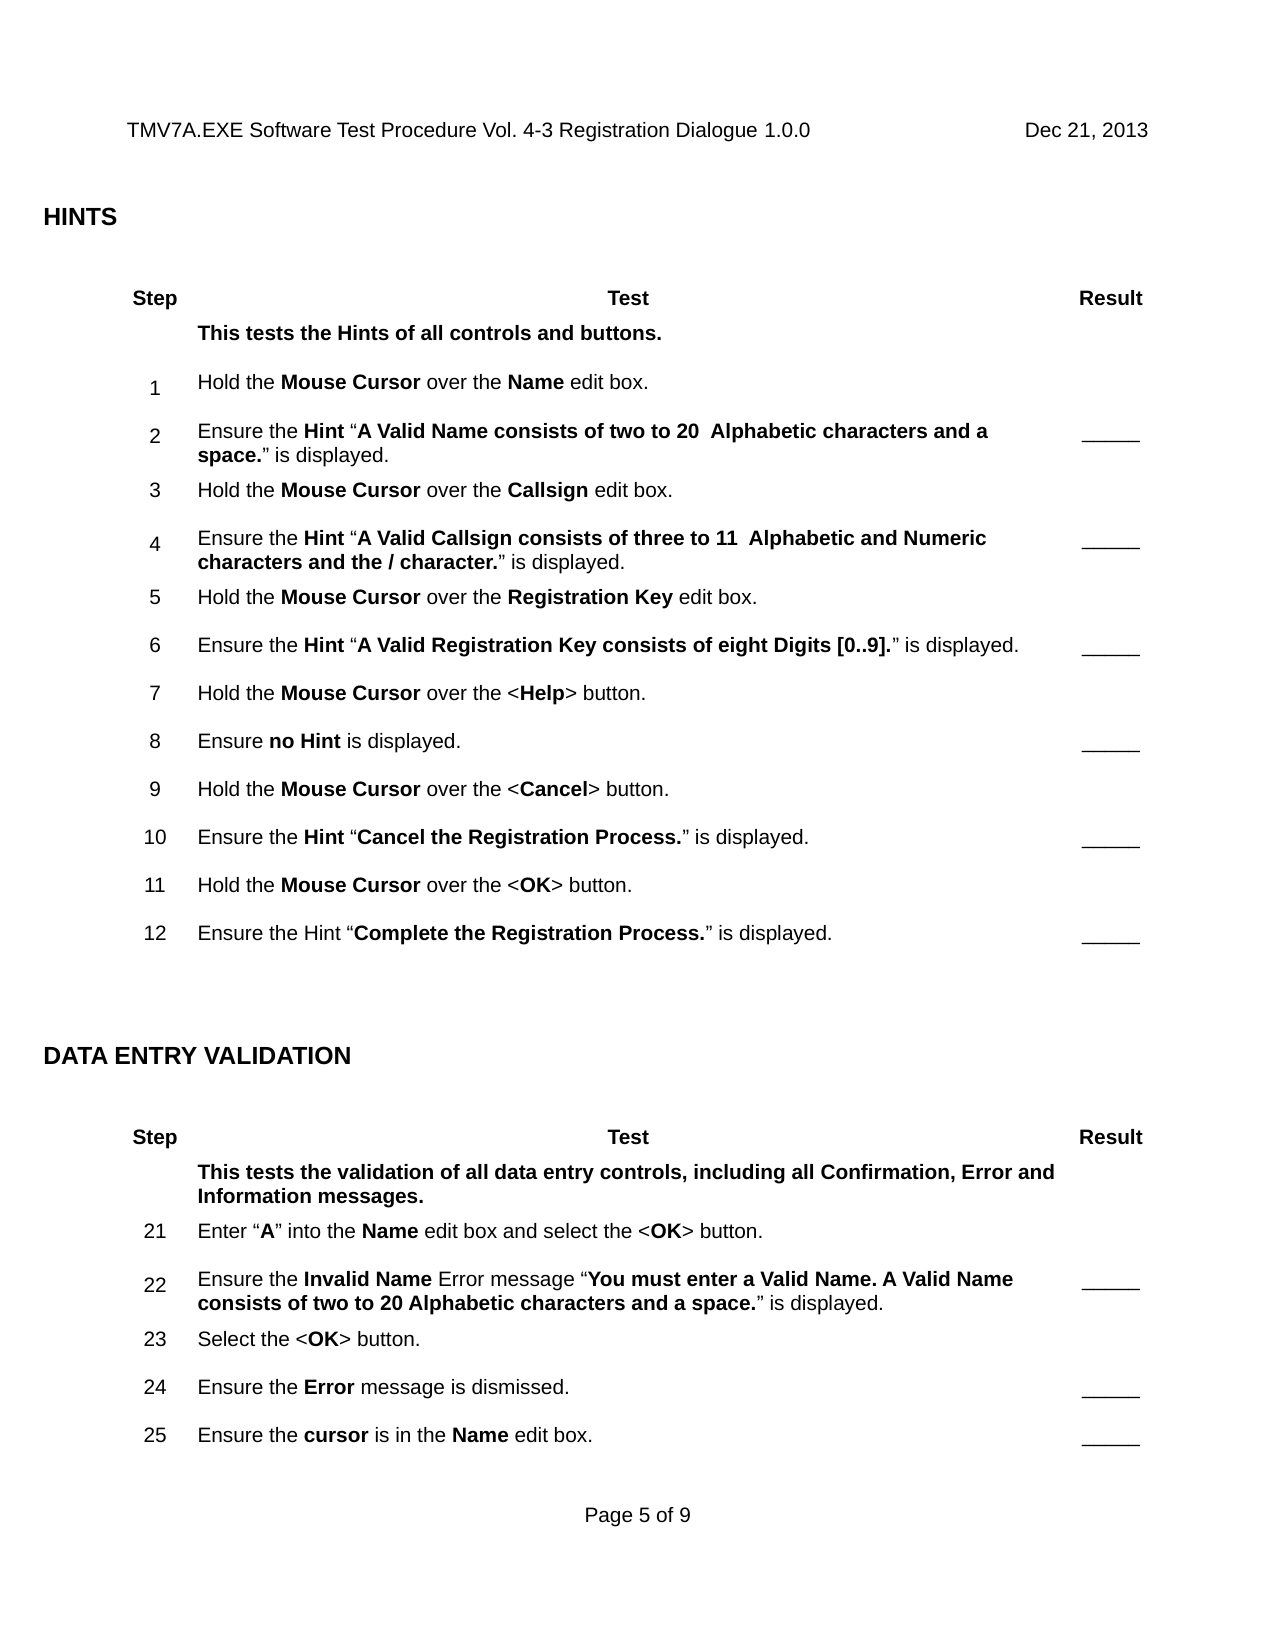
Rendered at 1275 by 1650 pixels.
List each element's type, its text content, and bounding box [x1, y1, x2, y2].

table_cell 24 [118, 1369, 191, 1417]
table_cell This tests the validation of all data entry controls, including all Confirmation, Error and Information messages. [191, 1154, 1065, 1213]
table_cell _____ [1065, 1261, 1157, 1321]
table_cell Ensure no Hint is displayed. [191, 723, 1065, 771]
table_cell 25 [118, 1417, 191, 1464]
table_cell 2 [118, 413, 191, 472]
table_header Step [118, 280, 191, 315]
table_cell 3 [118, 472, 191, 520]
table_cell 10 [118, 819, 191, 867]
table_cell 23 [118, 1321, 191, 1369]
table_cell 1 [118, 364, 191, 413]
subtitle DATA ENTRY VALIDATION [43, 1041, 1157, 1070]
table_cell This tests the Hints of all controls and buttons. [191, 315, 1065, 364]
table_cell _____ [1065, 723, 1157, 771]
table_header Result [1065, 280, 1157, 315]
table_cell _____ [1065, 1417, 1157, 1464]
table_cell 21 [118, 1214, 191, 1261]
table_header Test [191, 280, 1065, 315]
table_cell 22 [118, 1261, 191, 1321]
table_cell Ensure the cursor is in the Name edit box. [191, 1417, 1065, 1464]
table_cell 11 [118, 867, 191, 915]
table_cell 6 [118, 627, 191, 675]
table_cell _____ [1065, 915, 1157, 963]
table_cell [1065, 675, 1157, 723]
table_cell _____ [1065, 413, 1157, 472]
table_cell _____ [1065, 1369, 1157, 1417]
table_cell _____ [1065, 520, 1157, 579]
table_cell 8 [118, 723, 191, 771]
table_cell [1065, 472, 1157, 520]
table_cell 9 [118, 771, 191, 819]
table_cell [1065, 867, 1157, 915]
table_cell [1065, 315, 1157, 364]
table_cell Ensure the Hint “Complete the Registration Process.” is displayed. [191, 915, 1065, 963]
table_cell Ensure the Hint “Cancel the Registration Process.” is displayed. [191, 819, 1065, 867]
table_cell Select the <OK> button. [191, 1321, 1065, 1369]
table_cell 4 [118, 520, 191, 579]
table_cell Hold the Mouse Cursor over the Registration Key edit box. [191, 579, 1065, 627]
table_cell 7 [118, 675, 191, 723]
table_cell Ensure the Hint “A Valid Registration Key consists of eight Digits [0..9].” is displayed. [191, 627, 1065, 675]
table_cell Enter “A” into the Name edit box and select the <OK> button. [191, 1214, 1065, 1261]
table_cell Ensure the Error message is dismissed. [191, 1369, 1065, 1417]
table_header Test [191, 1119, 1065, 1154]
table_cell [118, 1154, 191, 1213]
table_cell _____ [1065, 627, 1157, 675]
table_cell _____ [1065, 819, 1157, 867]
table_cell 12 [118, 915, 191, 963]
table_cell Hold the Mouse Cursor over the Callsign edit box. [191, 472, 1065, 520]
table_cell Hold the Mouse Cursor over the <OK> button. [191, 867, 1065, 915]
table_header Step [118, 1119, 191, 1154]
table_cell [1065, 771, 1157, 819]
table_cell [118, 315, 191, 364]
table_cell Hold the Mouse Cursor over the <Help> button. [191, 675, 1065, 723]
table_cell Hold the Mouse Cursor over the <Cancel> button. [191, 771, 1065, 819]
subtitle HINTS [43, 202, 1157, 231]
table_cell Hold the Mouse Cursor over the Name edit box. [191, 364, 1065, 413]
table_cell Ensure the Hint “A Valid Callsign consists of three to 11 Alphabetic and Numeric characters and the / character.” is displayed. [191, 520, 1065, 579]
table_cell [1065, 1154, 1157, 1213]
table_cell [1065, 579, 1157, 627]
table_cell Ensure the Hint “A Valid Name consists of two to 20 Alphabetic characters and a space.” is displayed. [191, 413, 1065, 472]
table_cell [1065, 364, 1157, 413]
table_header Result [1065, 1119, 1157, 1154]
table_cell Ensure the Invalid Name Error message “You must enter a Valid Name. A Valid Name consists of two to 20 Alphabetic characters and a space.” is displayed. [191, 1261, 1065, 1321]
table_cell 5 [118, 579, 191, 627]
table_cell [1065, 1321, 1157, 1369]
table_cell [1065, 1214, 1157, 1261]
